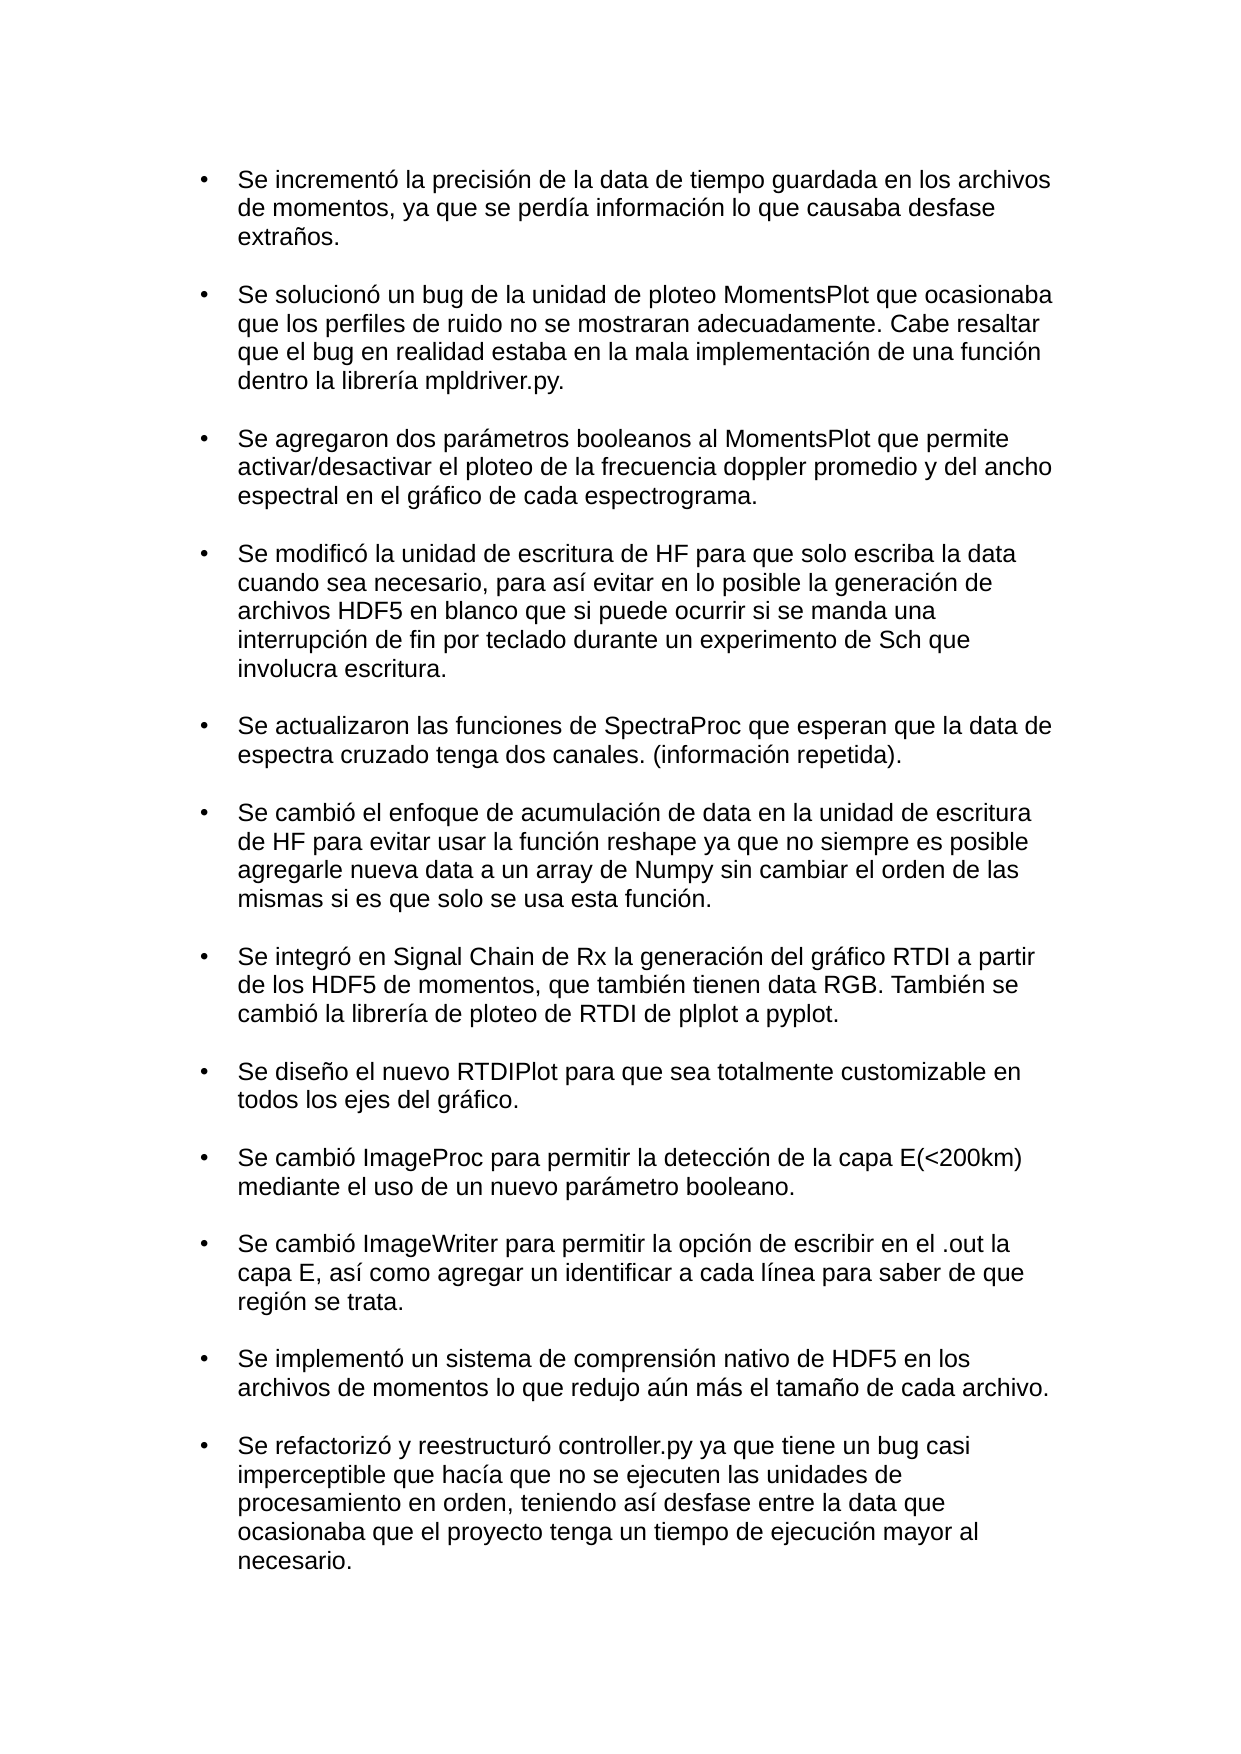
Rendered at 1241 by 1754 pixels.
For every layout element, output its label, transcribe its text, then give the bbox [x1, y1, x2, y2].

list Se diseño el nuevo RTDIPlot para que sea totalmente customizable en todos los ejes del gráfico. [200, 1057, 1065, 1114]
list Se refactorizó y reestructuró controller.py ya que tiene un bug casi imperceptible que hacía que no se ejecuten las unidades de procesamiento en orden, teniendo así desfase entre la data que ocasionaba que el proyecto tenga un tiempo de ejecución mayor al necesario. [200, 1431, 1065, 1574]
list Se cambió ImageWriter para permitir la opción de escribir en el .out la capa E, así como agregar un identificar a cada línea para saber de que región se trata. [200, 1229, 1065, 1316]
list Se actualizaron las funciones de SpectraProc que esperan que la data de espectra cruzado tenga dos canales. (información repetida). [200, 711, 1065, 769]
list Se cambió el enfoque de acumulación de data en la unidad de escritura de HF para evitar usar la función reshape ya que no siempre es posible agregarle nueva data a un array de Numpy sin cambiar el orden de las mismas si es que solo se usa esta función. [200, 798, 1065, 913]
list Se implementó un sistema de comprensión nativo de HDF5 en los archivos de momentos lo que redujo aún más el tamaño de cada archivo. [200, 1344, 1065, 1402]
list Se agregaron dos parámetros booleanos al MomentsPlot que permite activar/desactivar el ploteo de la frecuencia doppler promedio y del ancho espectral en el gráfico de cada espectrograma. [200, 423, 1065, 510]
list Se incrementó la precisión de la data de tiempo guardada en los archivos de momentos, ya que se perdía información lo que causaba desfase extraños. [200, 164, 1065, 251]
list Se solucionó un bug de la unidad de ploteo MomentsPlot que ocasionaba que los perfiles de ruido no se mostraran adecuadamente. Cabe resaltar que el bug en realidad estaba en la mala implementación de una función dentro la librería mpldriver.py. [200, 280, 1065, 395]
list Se cambió ImageProc para permitir la detección de la capa E(<200km) mediante el uso de un nuevo parámetro booleano. [200, 1143, 1065, 1201]
list Se integró en Signal Chain de Rx la generación del gráfico RTDI a partir de los HDF5 de momentos, que también tienen data RGB. También se cambió la librería de ploteo de RTDI de plplot a pyplot. [200, 941, 1065, 1028]
list Se modificó la unidad de escritura de HF para que solo escriba la data cuando sea necesario, para así evitar en lo posible la generación de archivos HDF5 en blanco que si puede ocurrir si se manda una interrupción de fin por teclado durante un experimento de Sch que involucra escritura. [200, 539, 1065, 682]
